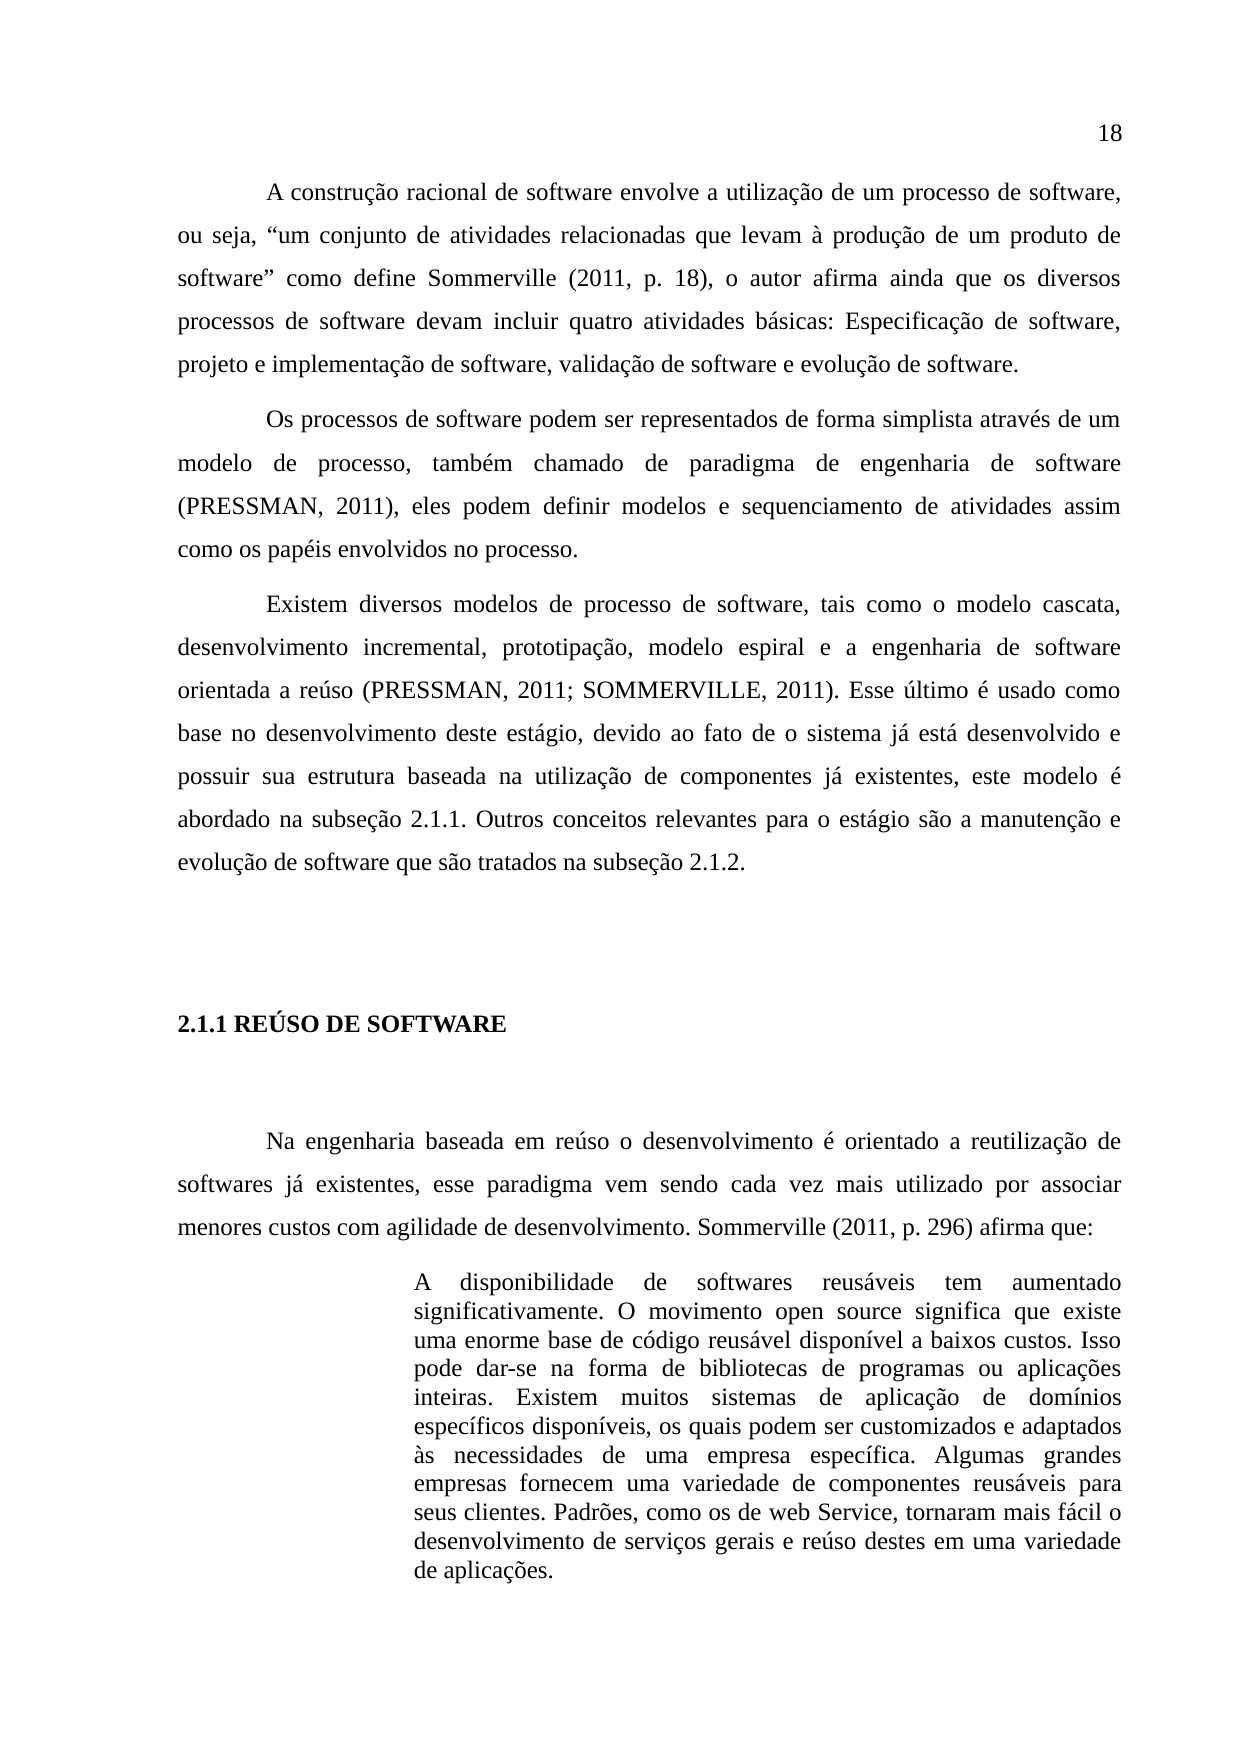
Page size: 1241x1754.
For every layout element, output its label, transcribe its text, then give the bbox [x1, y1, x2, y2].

text Os processos de software podem ser representados de forma simplista através de um modelo de processo, também chamado de paradigma de engenharia de software (PRESSMAN, 2011), eles podem definir modelos e sequenciamento de atividades assim como os papéis envolvidos no processo. [177, 404, 1122, 563]
text 2.1.1 Reúso de software [177, 1009, 1122, 1037]
text Existem diversos modelos de processo de software, tais como o modelo cascata, desenvolvimento incremental, prototipação, modelo espiral e a engenharia de software orientada a reúso (PRESSMAN, 2011; SOMMERVILLE, 2011). Esse último é usado como base no desenvolvimento deste estágio, devido ao fato de o sistema já está desenvolvido e possuir sua estrutura baseada na utilização de componentes já existentes, este modelo é abordado na subseção 2.1.1. Outros conceitos relevantes para o estágio são a manutenção e evolução de software que são tratados na subseção 2.1.2. [177, 589, 1122, 876]
text A construção racional de software envolve a utilização de um processo de software, ou seja, “um conjunto de atividades relacionadas que levam à produção de um produto de software” como define Sommerville (2011, p. 18), o autor afirma ainda que os diversos processos de software devam incluir quatro atividades básicas: Especificação de software, projeto e implementação de software, validação de software e evolução de software. [177, 177, 1122, 378]
text A disponibilidade de softwares reusáveis tem aumentado significativamente. O movimento open source significa que existe uma enorme base de código reusável disponível a baixos custos. Isso pode dar-se na forma de bibliotecas de programas ou aplicações inteiras. Existem muitos sistemas de aplicação de domínios específicos disponíveis, os quais podem ser customizados e adaptados às necessidades de uma empresa específica. Algumas grandes empresas fornecem uma variedade de componentes reusáveis para seus clientes. Padrões, como os de web Service, tornaram mais fácil o desenvolvimento de serviços gerais e reúso destes em uma variedade de aplicações. [413, 1267, 1122, 1583]
text Na engenharia baseada em reúso o desenvolvimento é orientado a reutilização de softwares já existentes, esse paradigma vem sendo cada vez mais utilizado por associar menores custos com agilidade de desenvolvimento. Sommerville (2011, p. 296) afirma que: [177, 1126, 1122, 1241]
